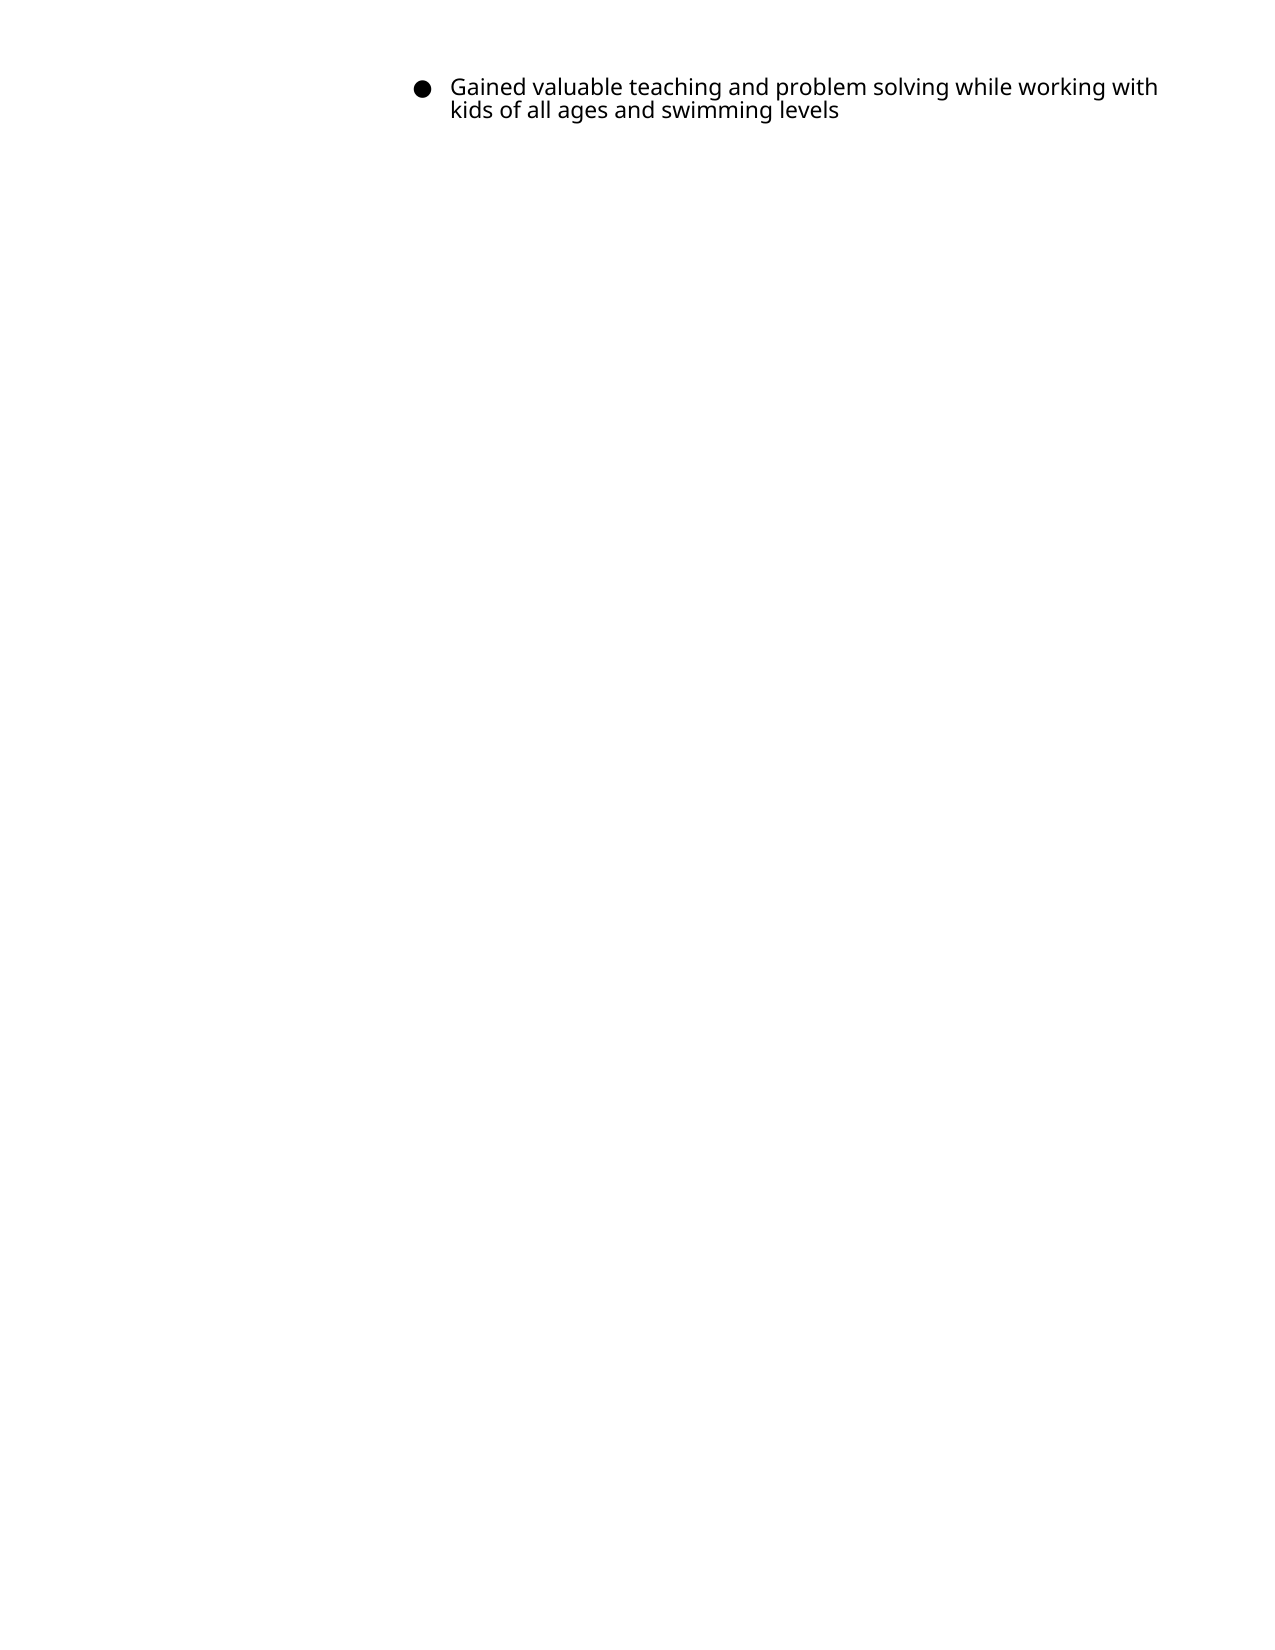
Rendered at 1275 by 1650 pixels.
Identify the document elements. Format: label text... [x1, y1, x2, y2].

list Gained valuable teaching and problem solving while working with kids of all ages and swimming levels [412, 75, 1200, 125]
